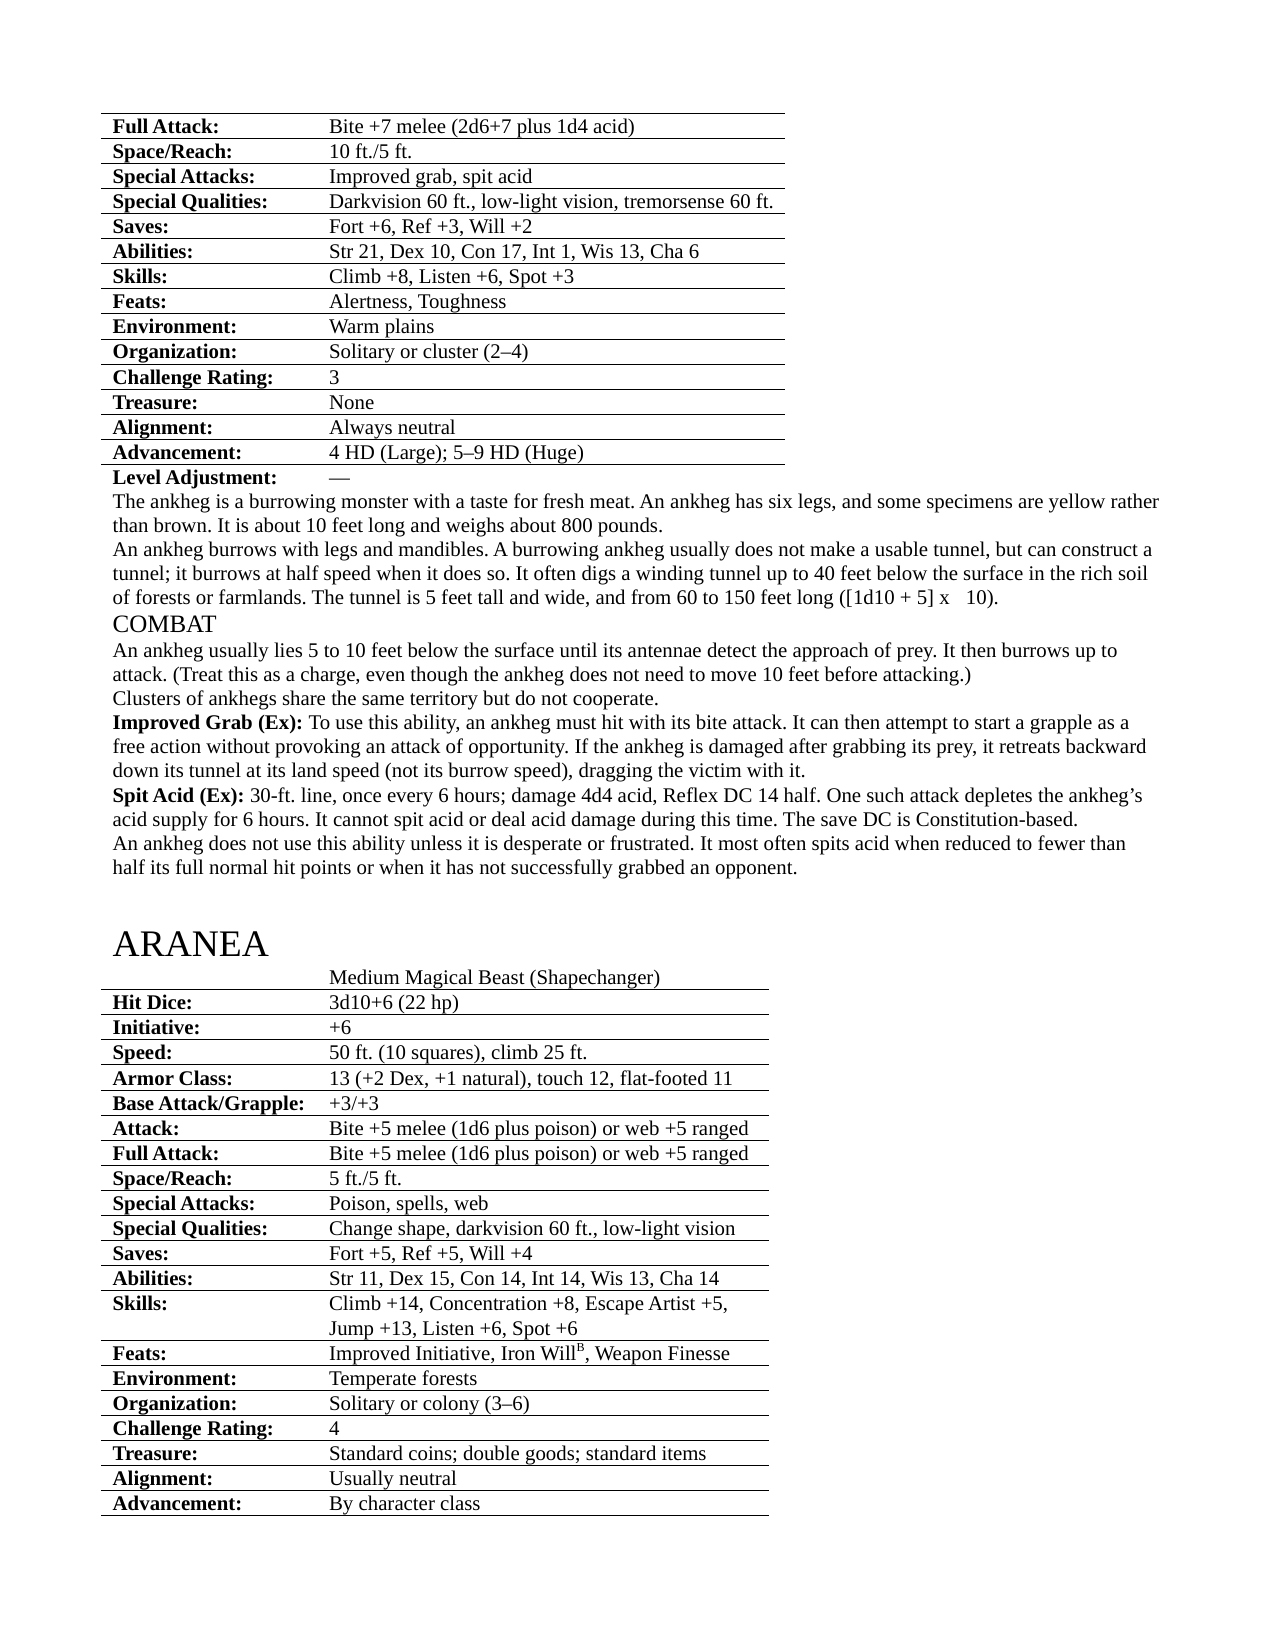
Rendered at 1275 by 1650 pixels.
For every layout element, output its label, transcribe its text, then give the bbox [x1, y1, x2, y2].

table_cell Temperate forests [318, 1366, 769, 1390]
table_cell Advancement: [101, 440, 318, 464]
table_cell Feats: [101, 1341, 318, 1364]
table_cell Warm plains [318, 314, 785, 338]
table_cell Hit Dice: [101, 990, 318, 1014]
table_cell 3d10+6 (22 hp) [318, 990, 769, 1014]
table_cell Special Qualities: [101, 189, 318, 213]
table_cell Poison, spells, web [318, 1191, 769, 1215]
table_cell Initiative: [101, 1015, 318, 1039]
text An ankheg burrows with legs and mandibles. A burrowing ankheg usually does not make a usable tunnel, but can construct a tunnel; it burrows at half speed when it does so. It often digs a winding tunnel up to 40 feet below the surface in the rich soil of forests or farmlands. The tunnel is 5 feet tall and wide, and from 60 to 150 feet long ([1d10 + 5] x10). [112, 537, 1162, 609]
table_cell — [318, 465, 785, 489]
table_cell Special Attacks: [101, 1191, 318, 1215]
table_cell 3 [318, 365, 785, 389]
table_cell Bite +5 melee (1d6 plus poison) or web +5 ranged [318, 1116, 769, 1140]
table_cell Advancement: [101, 1491, 318, 1515]
text The ankheg is a burrowing monster with a taste for fresh meat. An ankheg has six legs, and some specimens are yellow rather than brown. It is about 10 feet long and weighs about 800 pounds. [112, 489, 1162, 537]
table_cell Always neutral [318, 415, 785, 439]
table_cell Str 11, Dex 15, Con 14, Int 14, Wis 13, Cha 14 [318, 1266, 769, 1290]
table_cell Special Qualities: [101, 1216, 318, 1240]
table_cell Organization: [101, 1391, 318, 1415]
table_cell Change shape, darkvision 60 ft., low-light vision [318, 1216, 769, 1240]
table_cell Level Adjustment: [101, 465, 318, 489]
table_cell Skills: [101, 1291, 318, 1339]
table_cell +3/+3 [318, 1091, 769, 1114]
table_cell Saves: [101, 214, 318, 238]
table_cell Climb +8, Listen +6, Spot +3 [318, 264, 785, 288]
table_cell Climb +14, Concentration +8, Escape Artist +5, Jump +13, Listen +6, Spot +6 [318, 1291, 769, 1339]
table_cell Solitary or colony (3–6) [318, 1391, 769, 1415]
table_cell Environment: [101, 1366, 318, 1390]
table_cell Treasure: [101, 1441, 318, 1465]
table_cell Challenge Rating: [101, 1416, 318, 1440]
table_cell Usually neutral [318, 1466, 769, 1490]
table_cell 4 [318, 1416, 769, 1440]
table_cell Improved grab, spit acid [318, 164, 785, 188]
table_cell Saves: [101, 1241, 318, 1265]
table_cell Armor Class: [101, 1065, 318, 1089]
table_cell 13 (+2 Dex, +1 natural), touch 12, flat-footed 11 [318, 1065, 769, 1089]
table_cell Improved Initiative, Iron WillB, Weapon Finesse [318, 1341, 769, 1364]
text An ankheg usually lies 5 to 10 feet below the surface until its antennae detect the approach of prey. It then burrows up to attack. (Treat this as a charge, even though the ankheg does not need to move 10 feet before attacking.) [112, 638, 1162, 686]
table_cell None [318, 390, 785, 414]
table_header Medium Magical Beast (Shapechanger) [318, 965, 769, 989]
table_cell Alignment: [101, 415, 318, 439]
table_cell Challenge Rating: [101, 365, 318, 389]
table_cell Fort +5, Ref +5, Will +4 [318, 1241, 769, 1265]
text Clusters of ankhegs share the same territory but do not cooperate. [112, 686, 1162, 710]
table_cell Alertness, Toughness [318, 289, 785, 313]
table_cell +6 [318, 1015, 769, 1039]
table_cell Special Attacks: [101, 164, 318, 188]
table_cell Organization: [101, 340, 318, 363]
text ARANEA [112, 922, 1162, 965]
table_cell Attack: [101, 1116, 318, 1140]
table_cell Full Attack: [101, 114, 318, 138]
table_header [101, 965, 318, 989]
table_cell Skills: [101, 264, 318, 288]
table_cell Fort +6, Ref +3, Will +2 [318, 214, 785, 238]
text Spit Acid (Ex): 30-ft. line, once every 6 hours; damage 4d4 acid, Reflex DC 14 half. One such attack depletes the ankheg’s acid supply for 6 hours. It cannot spit acid or deal acid damage during this time. The save DC is Constitution-based. [112, 782, 1162, 831]
table_cell 5 ft./5 ft. [318, 1166, 769, 1190]
table_cell Bite +5 melee (1d6 plus poison) or web +5 ranged [318, 1141, 769, 1165]
text COMBAT [112, 609, 1162, 638]
table_cell By character class [318, 1491, 769, 1515]
table_cell Standard coins; double goods; standard items [318, 1441, 769, 1465]
table_cell Abilities: [101, 239, 318, 263]
table_cell Base Attack/Grapple: [101, 1091, 318, 1114]
table_cell 10 ft./5 ft. [318, 139, 785, 163]
table_cell Space/Reach: [101, 1166, 318, 1190]
table_cell Full Attack: [101, 1141, 318, 1165]
table_cell Bite +7 melee (2d6+7 plus 1d4 acid) [318, 114, 785, 138]
text Improved Grab (Ex): To use this ability, an ankheg must hit with its bite attack. It can then attempt to start a grapple as a free action without provoking an attack of opportunity. If the ankheg is damaged after grabbing its prey, it retreats backward down its tunnel at its land speed (not its burrow speed), dragging the victim with it. [112, 710, 1162, 782]
table_cell Alignment: [101, 1466, 318, 1490]
table_cell Space/Reach: [101, 139, 318, 163]
table_cell Environment: [101, 314, 318, 338]
table_cell 4 HD (Large); 5–9 HD (Huge) [318, 440, 785, 464]
table_cell Feats: [101, 289, 318, 313]
table_cell Darkvision 60 ft., low-light vision, tremorsense 60 ft. [318, 189, 785, 213]
table_cell 50 ft. (10 squares), climb 25 ft. [318, 1040, 769, 1064]
table_cell Treasure: [101, 390, 318, 414]
text An ankheg does not use this ability unless it is desperate or frustrated. It most often spits acid when reduced to fewer than half its full normal hit points or when it has not successfully grabbed an opponent. [112, 831, 1162, 879]
table_cell Speed: [101, 1040, 318, 1064]
table_cell Solitary or cluster (2–4) [318, 340, 785, 363]
table_cell Abilities: [101, 1266, 318, 1290]
table_cell Str 21, Dex 10, Con 17, Int 1, Wis 13, Cha 6 [318, 239, 785, 263]
